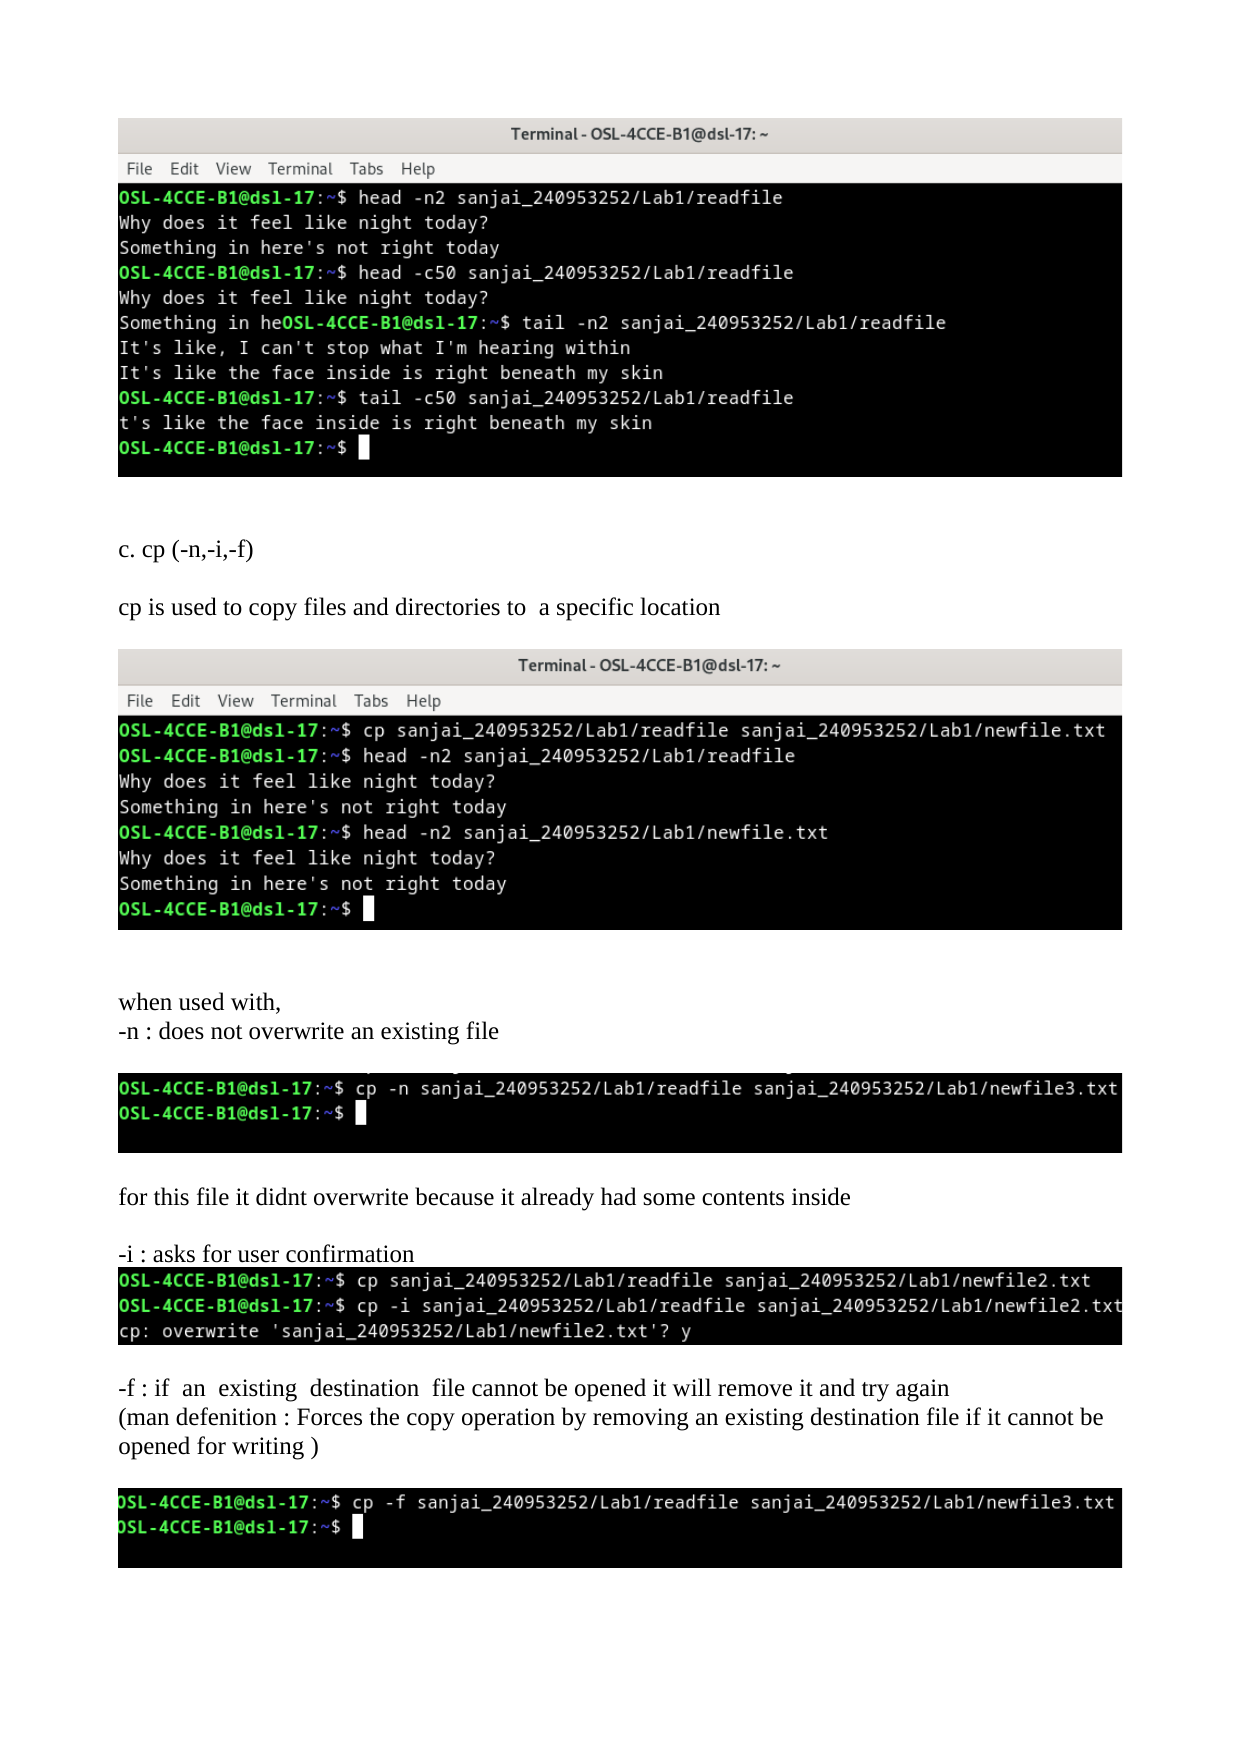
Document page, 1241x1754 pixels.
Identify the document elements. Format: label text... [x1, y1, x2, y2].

text c. cp (-n,-i,-f) [118, 534, 1122, 563]
text for this file it didnt overwrite because it already had some contents inside [118, 1182, 1122, 1210]
picture [118, 1488, 1123, 1568]
text -f : if an existing destination file cannot be opened it will remove it and try again [118, 1373, 1122, 1402]
picture [118, 1073, 1123, 1153]
text when used with, [118, 987, 1122, 1016]
picture [118, 649, 1123, 930]
text -i : asks for user confirmation [118, 1239, 1122, 1267]
text -n : does not overwrite an existing file [118, 1016, 1122, 1045]
picture [118, 118, 1123, 477]
text (man defenition : Forces the copy operation by removing an existing destination file if it cannot be opened for writing ) [118, 1402, 1122, 1459]
picture [118, 1267, 1123, 1345]
text cp is used to copy files and directories to a specific location [118, 592, 1122, 621]
